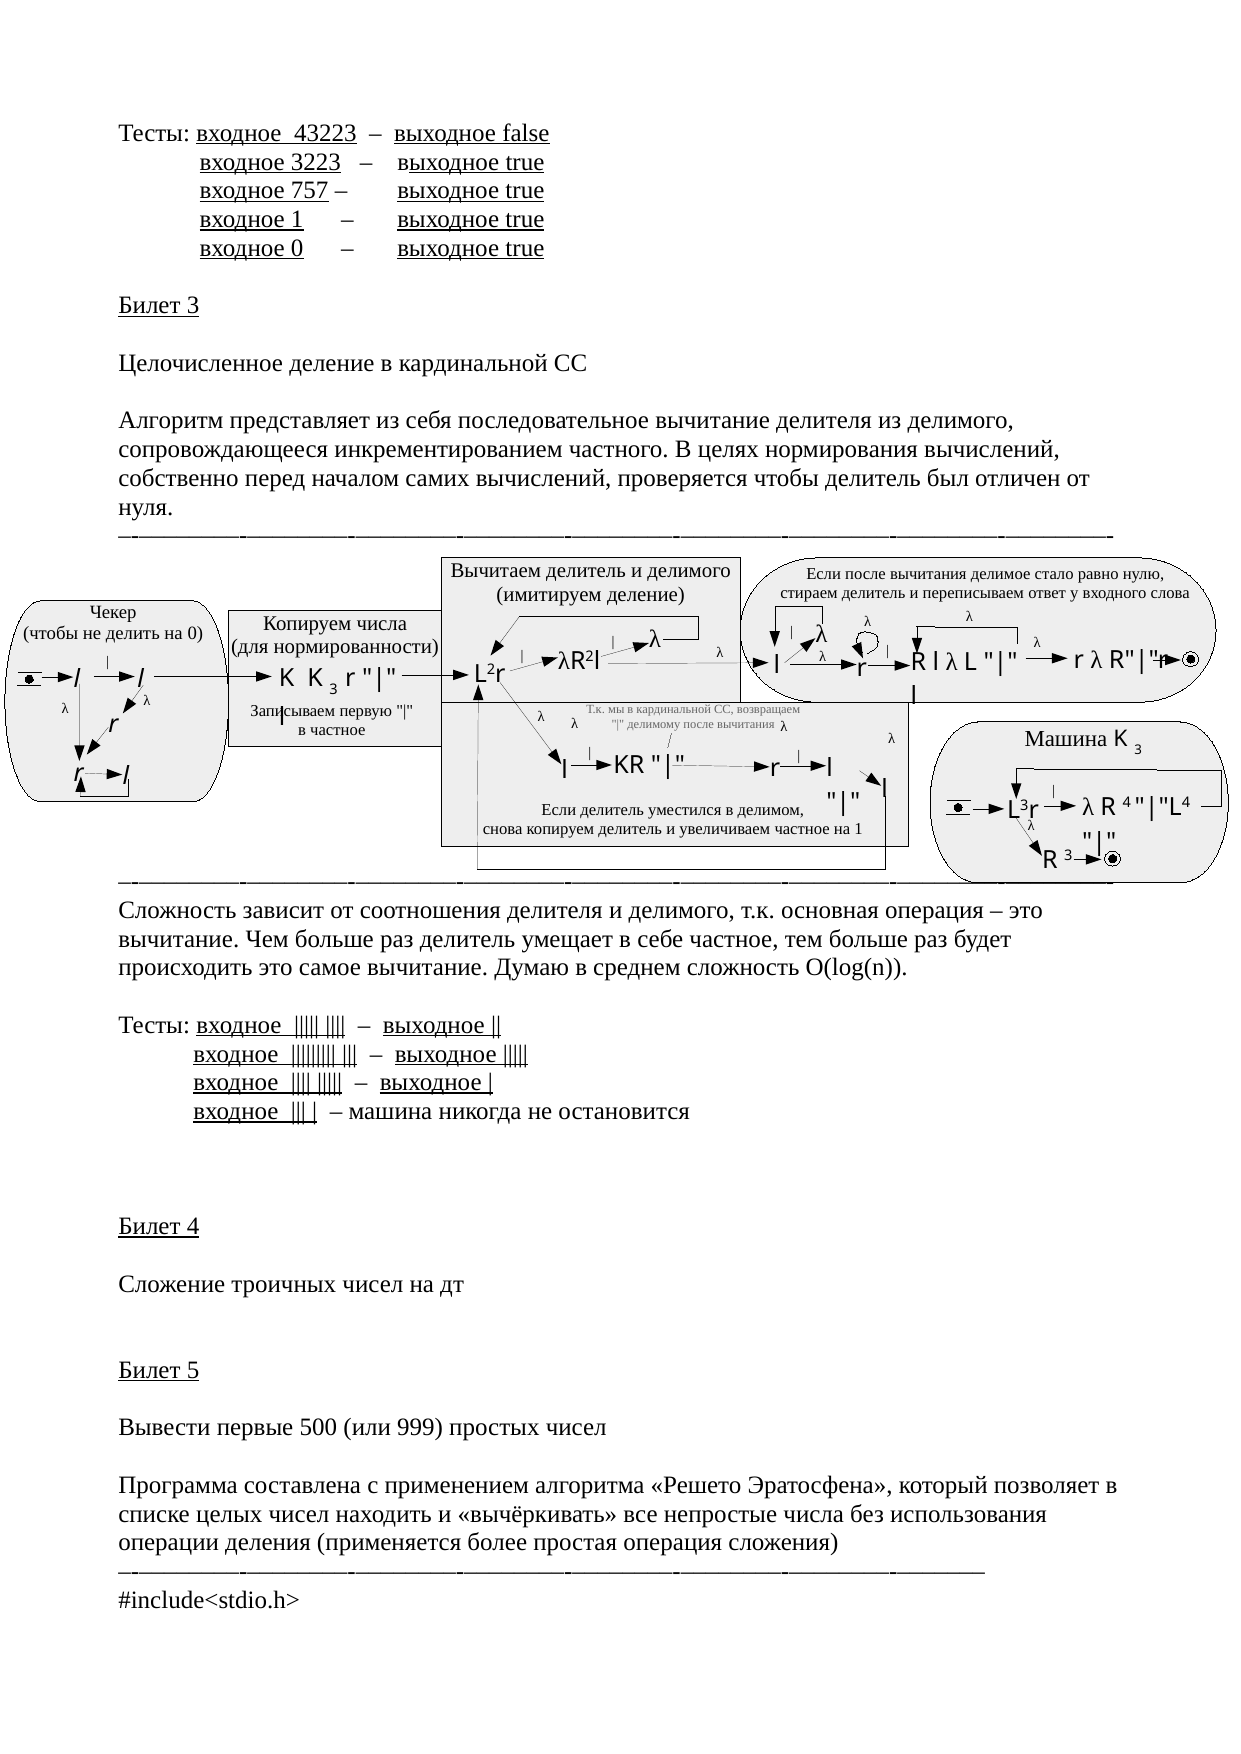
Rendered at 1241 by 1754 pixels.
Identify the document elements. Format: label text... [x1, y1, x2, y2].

text –-––––––––-––––––––-––––––––-––––––––-––––––––-––––––––-––––––––-––––––– [118, 1556, 1122, 1585]
text Программа составлена с применением алгоритма «Решето Эратосфена», который позволяет в списке целых чисел находить и «вычёркивать» все непростые числа без использования операции деления (применяется более простая операция сложения) [118, 1470, 1122, 1556]
text Билет 4 [118, 1211, 1122, 1240]
text –-––––––––-––––––––-––––––––-––––––––-––––––––-––––––––-––––––––-––––––––-––––––––- [118, 521, 1122, 549]
text –-––––––––-––––––––-––––––––-––––––––-––––––––-––––––––-––––––––-––––––––-––––––––- [118, 866, 1122, 895]
text Вывести первые 500 (или 999) простых чисел [118, 1412, 1122, 1441]
text #include<stdio.h> [118, 1585, 1122, 1614]
text входное ||||||||| ||| – выходное ||||| [118, 1039, 1122, 1067]
text Билет 3 [118, 291, 1122, 319]
text входное 0 – выходное true [118, 233, 1122, 262]
text Сложение троичных чисел на дт [118, 1269, 1122, 1297]
text входное ||| | – машина никогда не остановится [118, 1096, 1122, 1125]
text Алгоритм представляет из себя последовательное вычитание делителя из делимого, сопровождающееся инкрементированием частного. В целях нормирования вычислений, собственно перед началом самих вычислений, проверяется чтобы делитель был отличен от нуля. [118, 406, 1122, 521]
text входное 757 – выходное true [118, 176, 1122, 204]
text Сложность зависит от соотношения делителя и делимого, т.к. основная операция – это вычитание. Чем больше раз делитель умещает в себе частное, тем больше раз будет происходить это самое вычитание. Думаю в среднем сложность O(log(n)). [118, 895, 1122, 981]
text Билет 5 [118, 1355, 1122, 1384]
text Тесты: входное 43223 – выходное false [118, 118, 1122, 147]
text Целочисленное деление в кардинальной CC [118, 348, 1122, 377]
text Тесты: входное ||||| |||| – выходное || [118, 1010, 1122, 1039]
text входное |||| ||||| – выходное | [118, 1067, 1122, 1096]
text входное 3223 – выходное true [118, 147, 1122, 176]
text входное 1 – выходное true [118, 204, 1122, 233]
